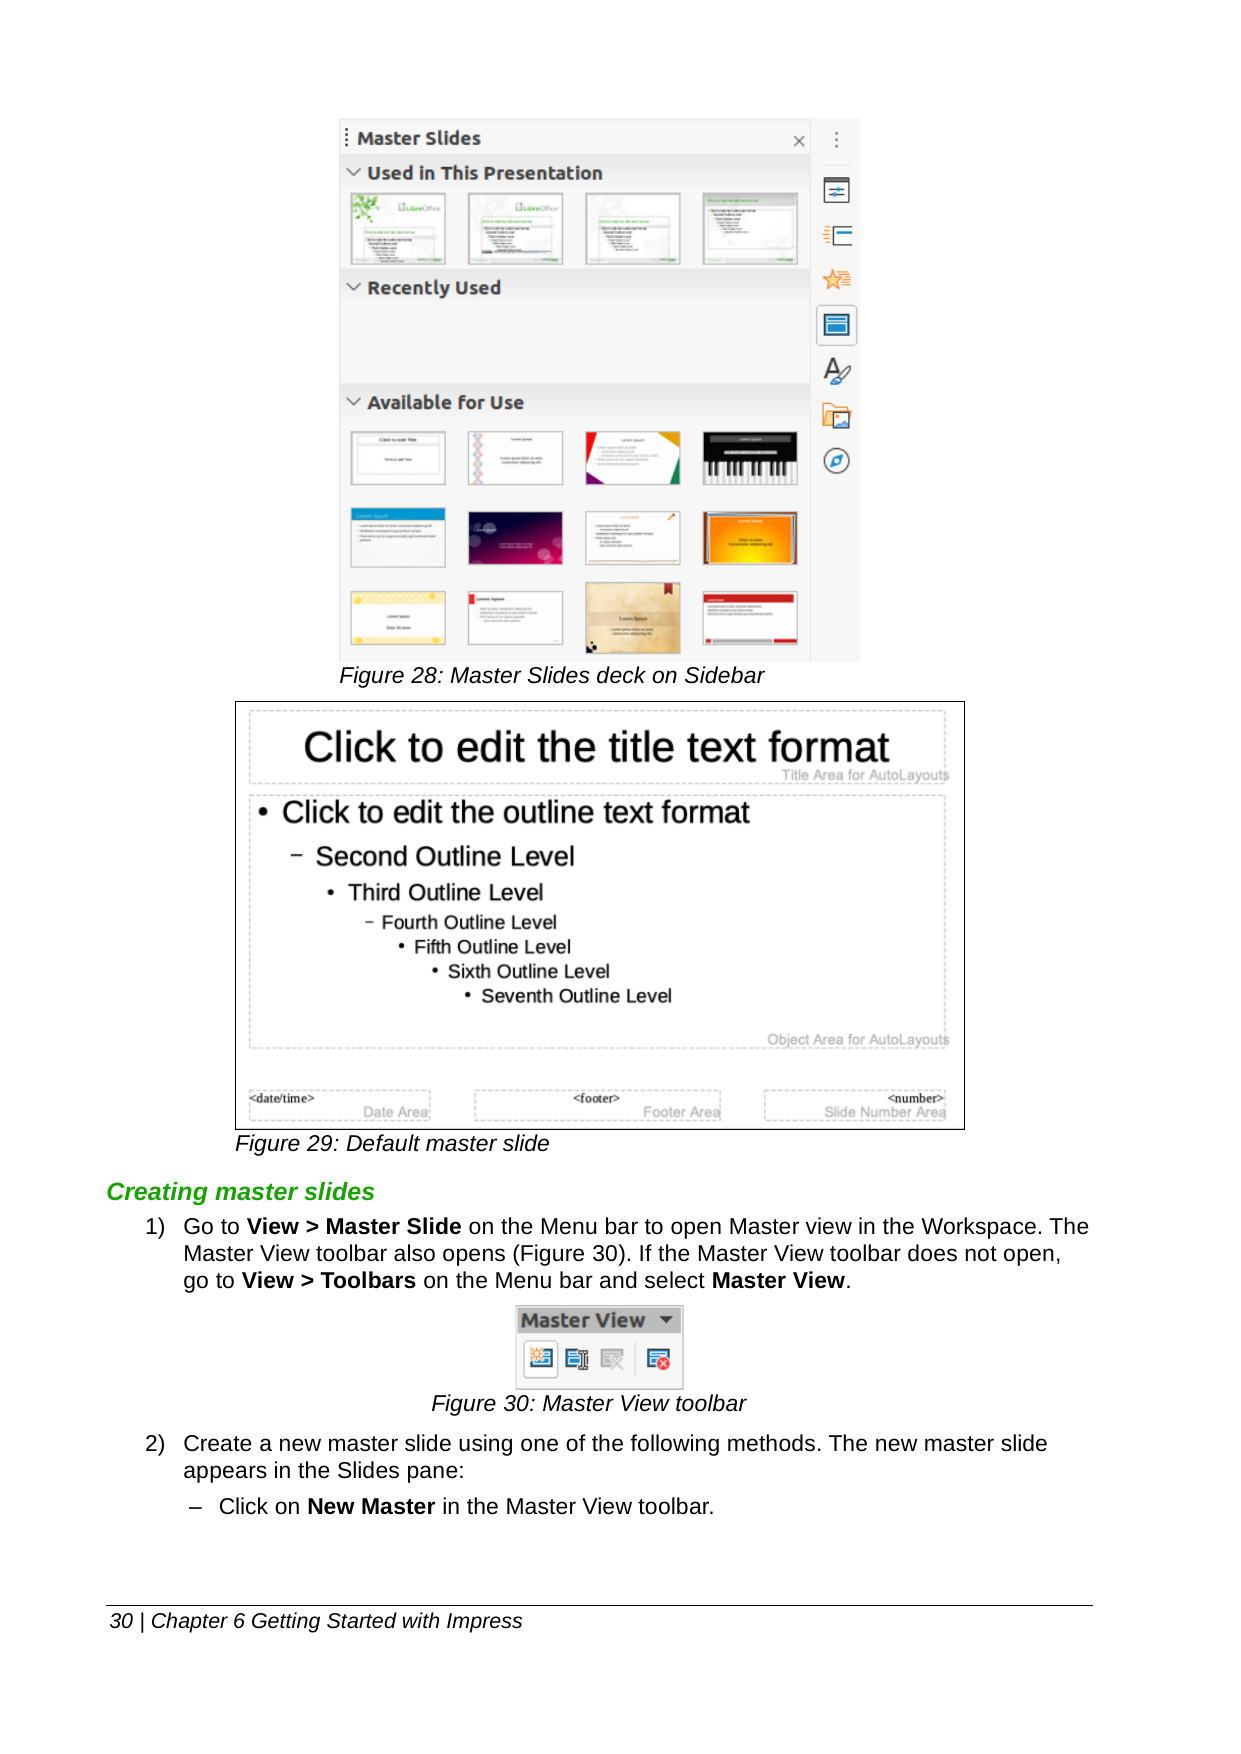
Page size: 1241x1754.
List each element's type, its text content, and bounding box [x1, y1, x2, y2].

list Go to View > Master Slide on the Menu bar to open Master view in the Workspace. The Master View toolbar also opens (Figure 30). If the Master View toolbar does not open, go to View > Toolbars on the Menu bar and select Master View. [165, 1212, 1093, 1293]
list Click on New Master in the Master View toolbar. [189, 1492, 1093, 1519]
picture [515, 1305, 684, 1390]
text Figure 30: Master View toolbar [431, 1305, 768, 1417]
picture [339, 118, 860, 662]
list Create a new master slide using one of the following methods. The new master slide appears in the Slides pane: [165, 1429, 1093, 1483]
picture [236, 702, 964, 1129]
subtitle Creating master slides [106, 1177, 1093, 1206]
text Figure 29: Default master slide [235, 1130, 964, 1157]
text Figure 28: Master Slides deck on Sidebar [339, 662, 860, 689]
